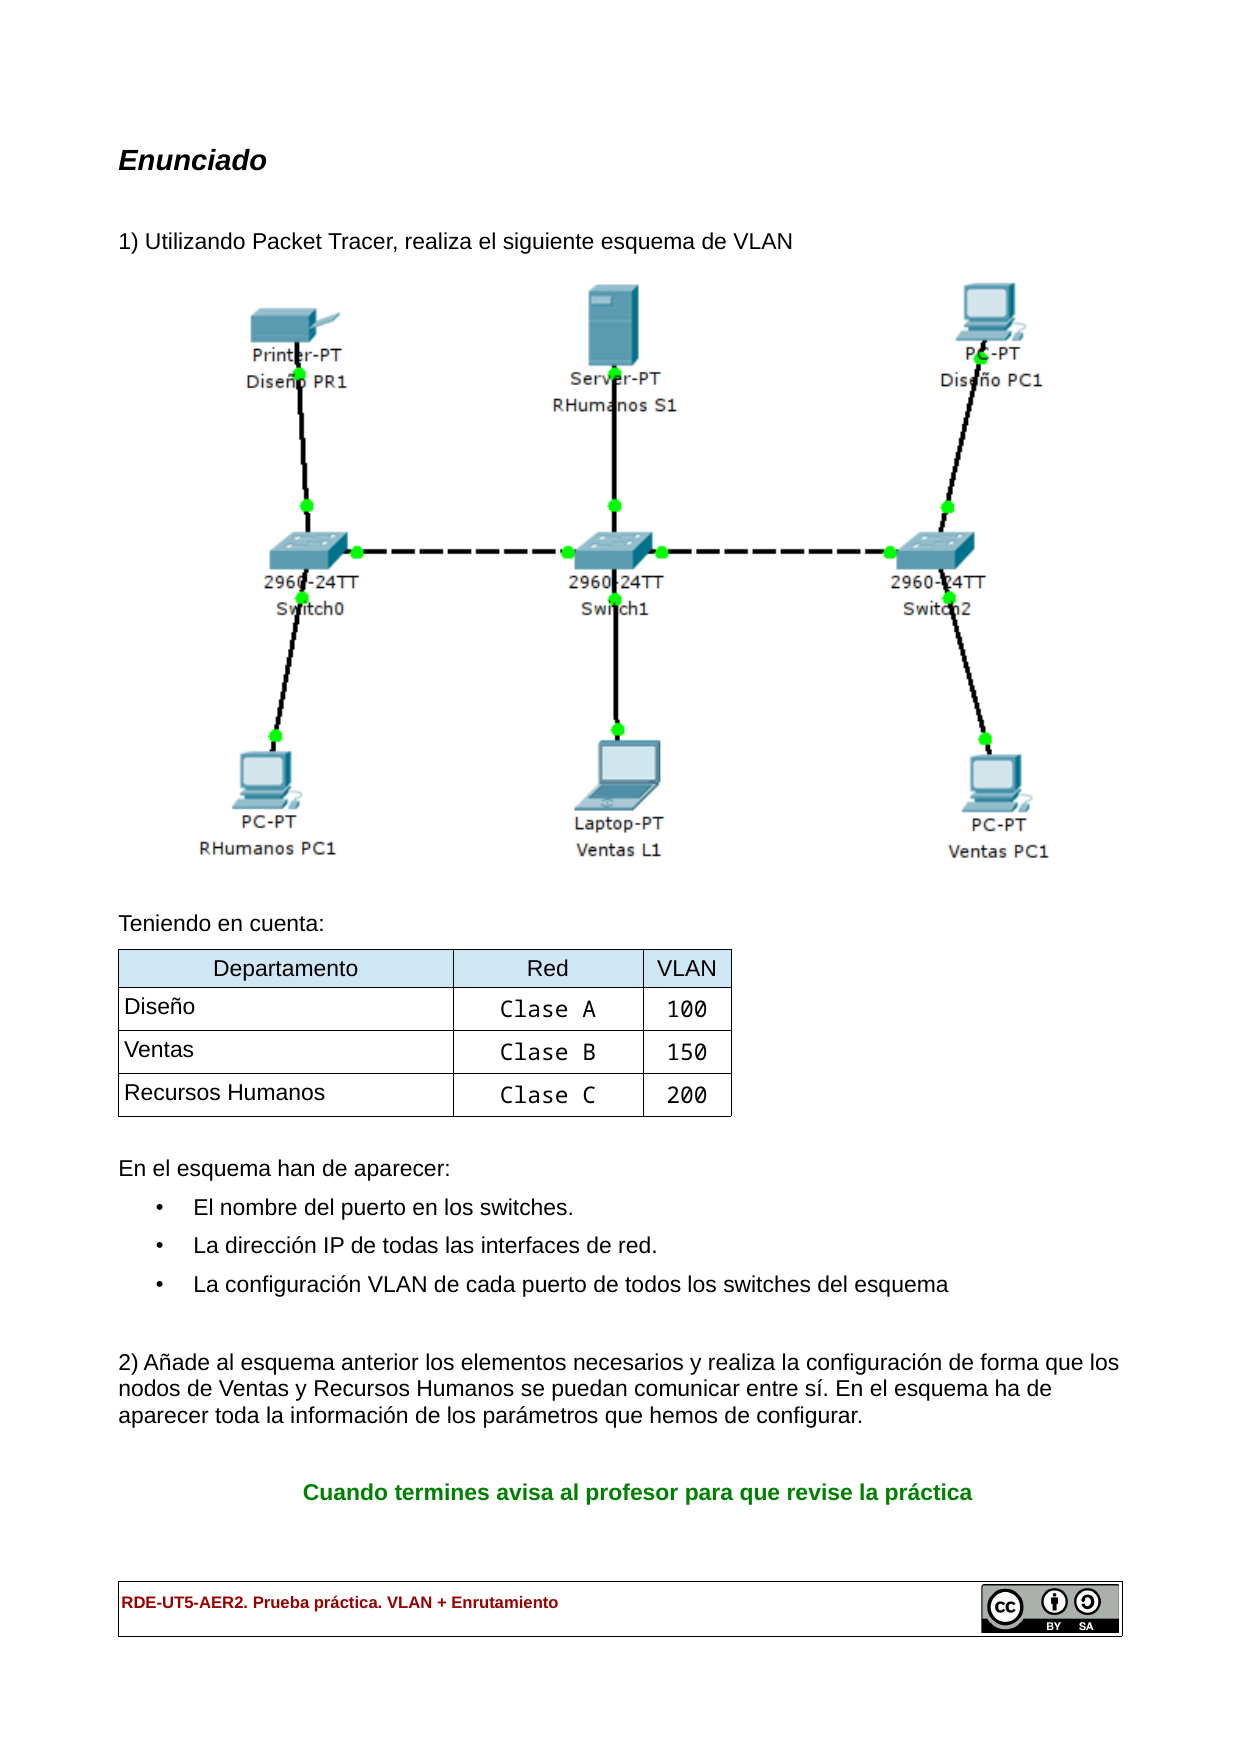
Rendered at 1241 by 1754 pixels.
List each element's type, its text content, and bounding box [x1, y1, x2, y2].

picture [981, 1584, 1119, 1633]
table_header Departamento [119, 950, 453, 987]
list El nombre del puerto en los switches. [156, 1193, 1122, 1220]
text Teniendo en cuenta: [118, 910, 1122, 937]
table_cell Ventas [119, 1031, 453, 1073]
text 1) Utilizando Packet Tracer, realiza el siguiente esquema de VLAN [118, 228, 1122, 254]
table_header Red [454, 950, 643, 987]
table_cell Clase B [454, 1031, 643, 1073]
text En el esquema han de aparecer: [118, 1154, 1122, 1181]
text 2) Añade al esquema anterior los elementos necesarios y realiza la configuración de forma que los nodos de Ventas y Recursos Humanos se puedan comunicar entre sí. En el esquema ha de aparecer toda la información de los parámetros que hemos de configurar. [118, 1349, 1122, 1428]
table_cell Recursos Humanos [119, 1074, 453, 1116]
table_cell 150 [644, 1031, 731, 1073]
list La dirección IP de todas las interfaces de red. [156, 1232, 1122, 1259]
table_cell 100 [644, 988, 731, 1030]
subtitle Enunciado [118, 143, 1122, 177]
table_cell Diseño [119, 988, 453, 1030]
picture [187, 266, 1053, 872]
list La configuración VLAN de cada puerto de todos los switches del esquema [156, 1271, 1122, 1297]
table_header VLAN [644, 950, 731, 987]
table_cell Clase A [454, 988, 643, 1030]
text Cuando termines avisa al profesor para que revise la práctica [118, 1479, 1122, 1506]
table_cell 200 [644, 1074, 731, 1116]
table_cell Clase C [454, 1074, 643, 1116]
